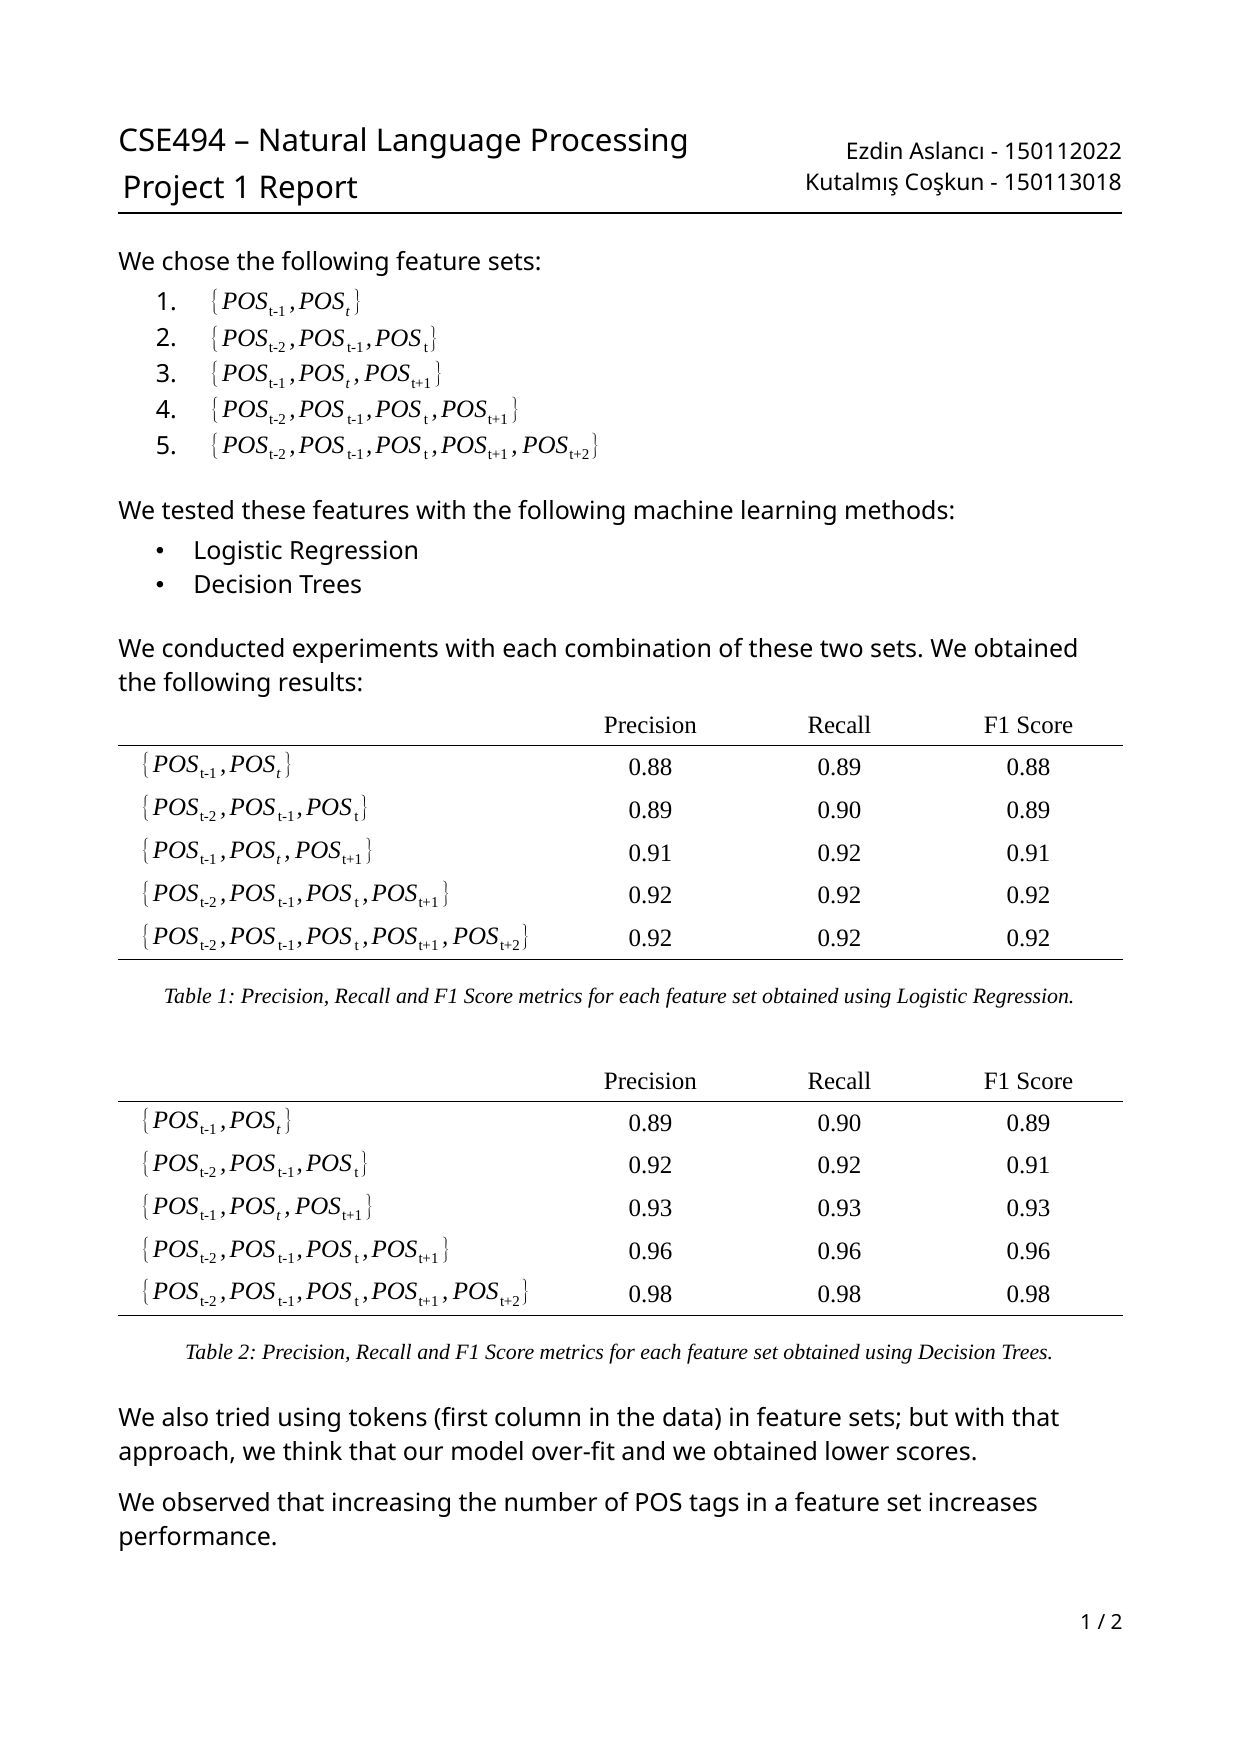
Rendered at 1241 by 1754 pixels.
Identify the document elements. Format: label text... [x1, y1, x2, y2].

table_cell 0.88 [556, 746, 745, 788]
table_header F1 Score [934, 705, 1123, 745]
table_cell 0.98 [745, 1272, 934, 1315]
table_cell 0.92 [556, 874, 745, 916]
table_cell 0.96 [934, 1229, 1123, 1272]
table_cell 0.98 [934, 1272, 1123, 1315]
table_header Precision [556, 705, 745, 745]
table_cell 0.91 [934, 831, 1123, 873]
table_cell 0.93 [934, 1186, 1123, 1229]
table_cell 0.91 [934, 1144, 1123, 1186]
table_cell 0.98 [556, 1272, 745, 1315]
text We also tried using tokens (first column in the data) in feature sets; but with that approach, we think that our model over-fit and we obtained lower scores. [118, 1399, 1122, 1467]
text CSE494 – Natural Language Processing [118, 118, 1122, 161]
table_cell 0.91 [556, 831, 745, 873]
table_cell [118, 1186, 556, 1229]
text Project 1 Report [118, 161, 1122, 212]
text We chose the following feature sets: [118, 244, 1122, 278]
table_cell [118, 788, 556, 831]
table_cell 0.92 [745, 916, 934, 959]
table_cell Table 1: Precision, Recall and F1 Score metrics for each feature set obtained using Logistic Regression. [118, 960, 1123, 1014]
text We conducted experiments with each combination of these two sets. We obtained the following results: [118, 630, 1122, 698]
table_cell 0.90 [745, 1102, 934, 1143]
table_header Precision [556, 1060, 745, 1101]
table_cell Table 2: Precision, Recall and F1 Score metrics for each feature set obtained using Decision Trees. [118, 1316, 1123, 1370]
table_header Recall [745, 705, 934, 745]
table_cell [118, 916, 556, 959]
table_cell 0.92 [745, 874, 934, 916]
table_cell 0.93 [745, 1186, 934, 1229]
table_cell [118, 1102, 556, 1143]
table_cell [118, 1229, 556, 1272]
table_cell 0.92 [556, 1144, 745, 1186]
table_header [118, 705, 556, 745]
table_cell 0.90 [745, 788, 934, 831]
table_cell 0.92 [745, 1144, 934, 1186]
table_cell 0.93 [556, 1186, 745, 1229]
table_cell 0.92 [556, 916, 745, 959]
table_cell [118, 831, 556, 873]
table_cell [118, 1144, 556, 1186]
table_cell [118, 746, 556, 788]
table_cell [118, 874, 556, 916]
table_cell 0.89 [556, 788, 745, 831]
table_cell 0.88 [934, 746, 1123, 788]
table_header Recall [745, 1060, 934, 1101]
table_cell 0.89 [556, 1102, 745, 1143]
table_cell 0.96 [745, 1229, 934, 1272]
table_cell 0.89 [934, 788, 1123, 831]
list Decision Trees [156, 567, 1122, 601]
table_cell 0.89 [745, 746, 934, 788]
table_cell 0.89 [934, 1102, 1123, 1143]
text We tested these features with the following machine learning methods: [118, 493, 1122, 527]
table_header [118, 1060, 556, 1101]
table_cell 0.96 [556, 1229, 745, 1272]
table_cell 0.92 [745, 831, 934, 873]
text We observed that increasing the number of POS tags in a feature set increases performance. [118, 1485, 1122, 1553]
list Logistic Regression [156, 533, 1122, 567]
table_cell [118, 1272, 556, 1315]
table_cell 0.92 [934, 916, 1123, 959]
table_cell 0.92 [934, 874, 1123, 916]
table_header F1 Score [934, 1060, 1123, 1101]
